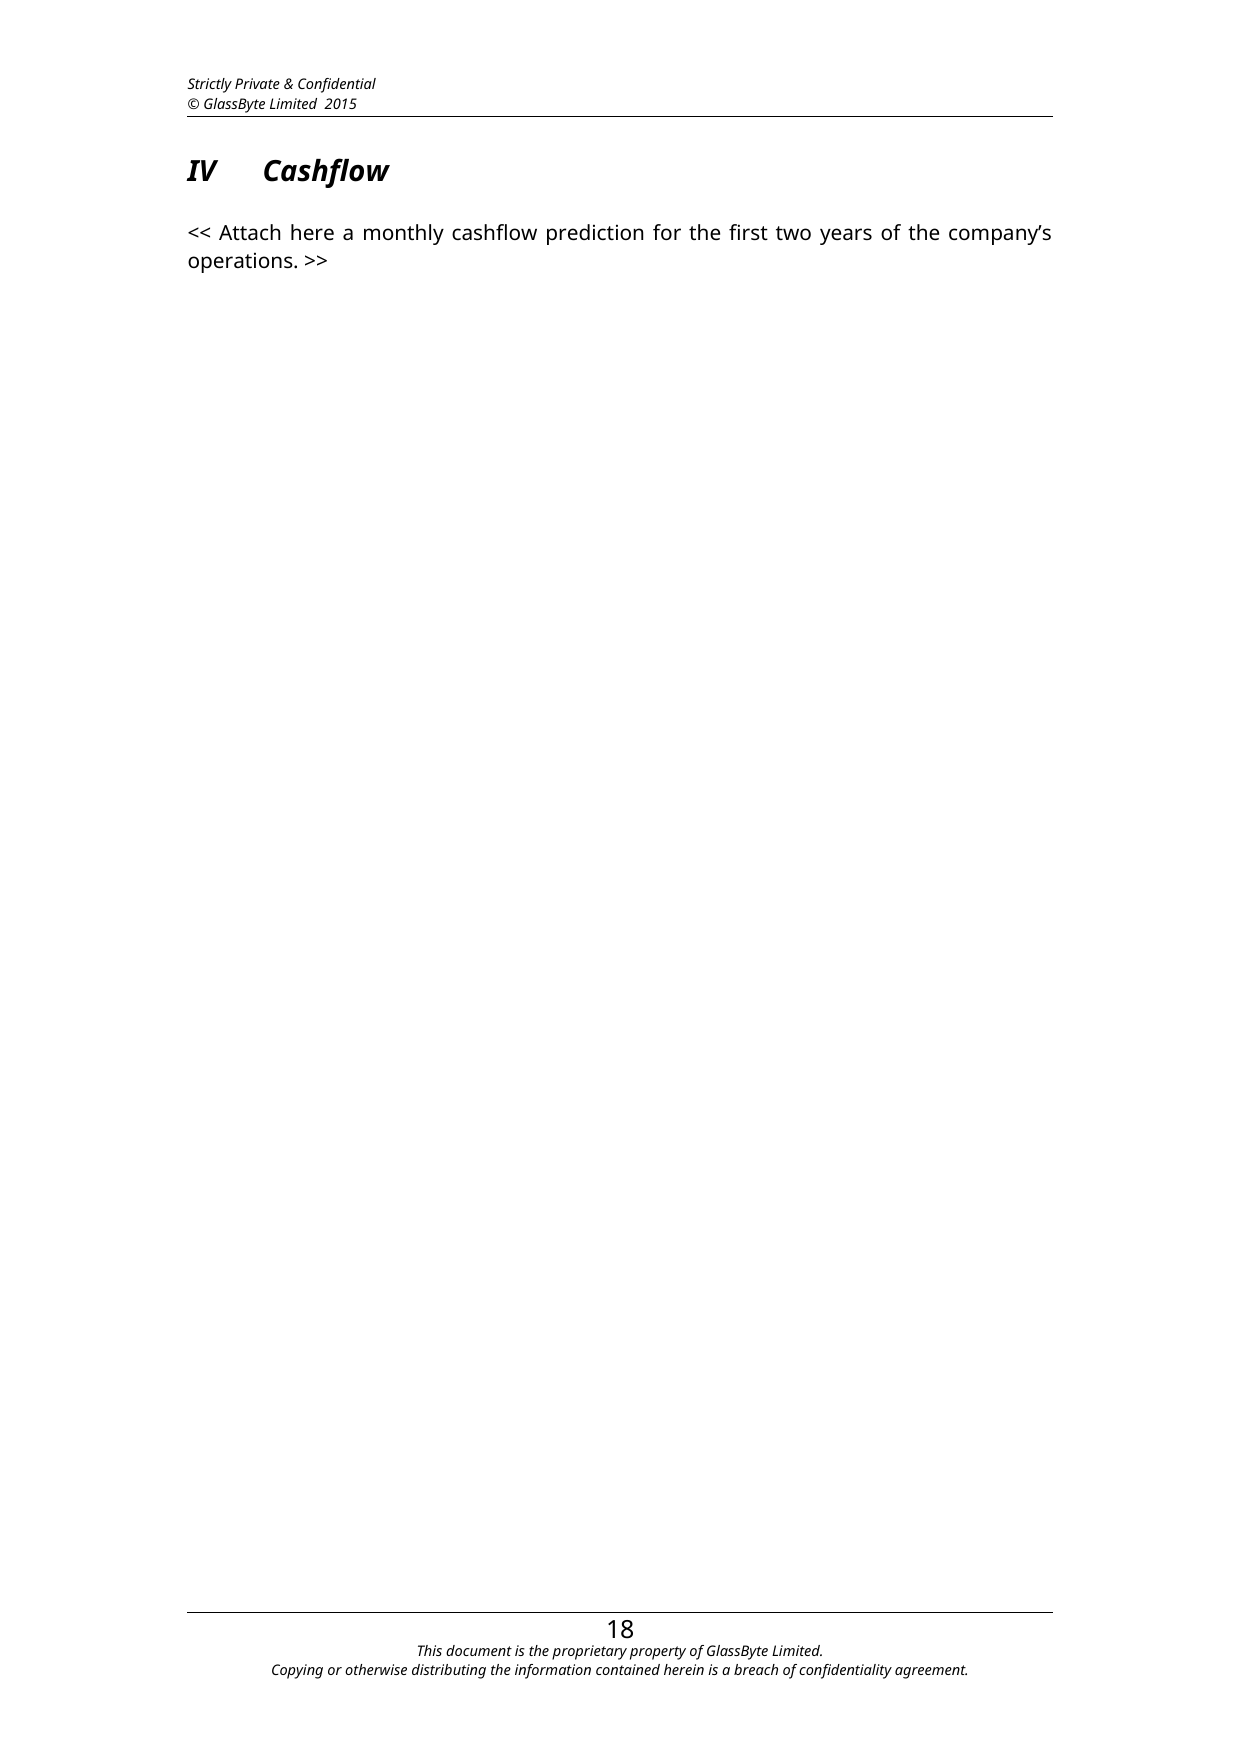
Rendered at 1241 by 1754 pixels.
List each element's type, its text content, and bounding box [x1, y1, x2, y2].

text << Attach here a monthly cashflow prediction for the first two years of the company’s operations. >> [187, 218, 1053, 275]
text IV Cashflow [187, 150, 1053, 190]
